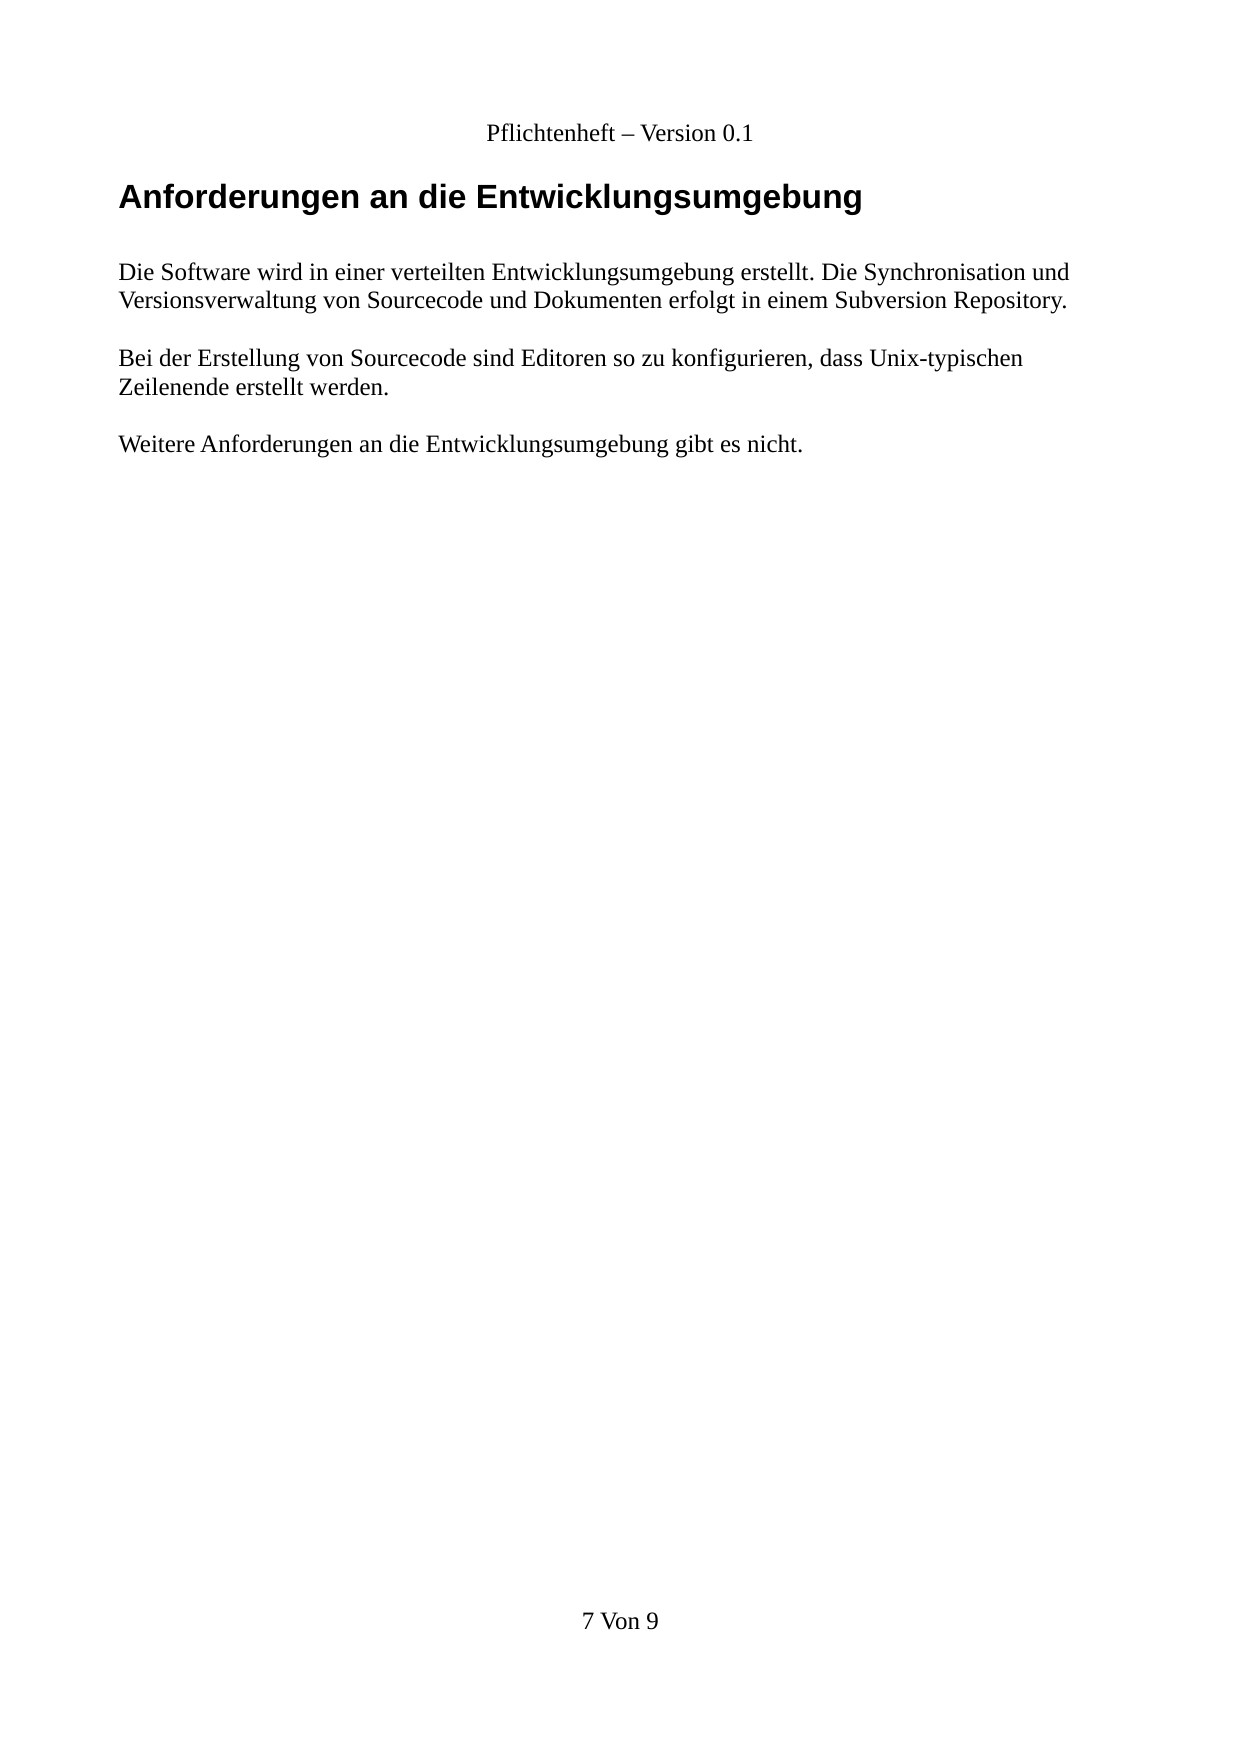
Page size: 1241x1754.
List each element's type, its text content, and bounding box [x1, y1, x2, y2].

text Bei der Erstellung von Sourcecode sind Editoren so zu konfigurieren, dass Unix-typischen Zeilenende erstellt werden. [118, 343, 1122, 401]
subtitle Anforderungen an die Entwicklungsumgebung [118, 177, 1122, 216]
text Weitere Anforderungen an die Entwicklungsumgebung gibt es nicht. [118, 429, 1122, 458]
text Die Software wird in einer verteilten Entwicklungsumgebung erstellt. Die Synchronisation und Versionsverwaltung von Sourcecode und Dokumenten erfolgt in einem Subversion Repository. [118, 257, 1122, 314]
